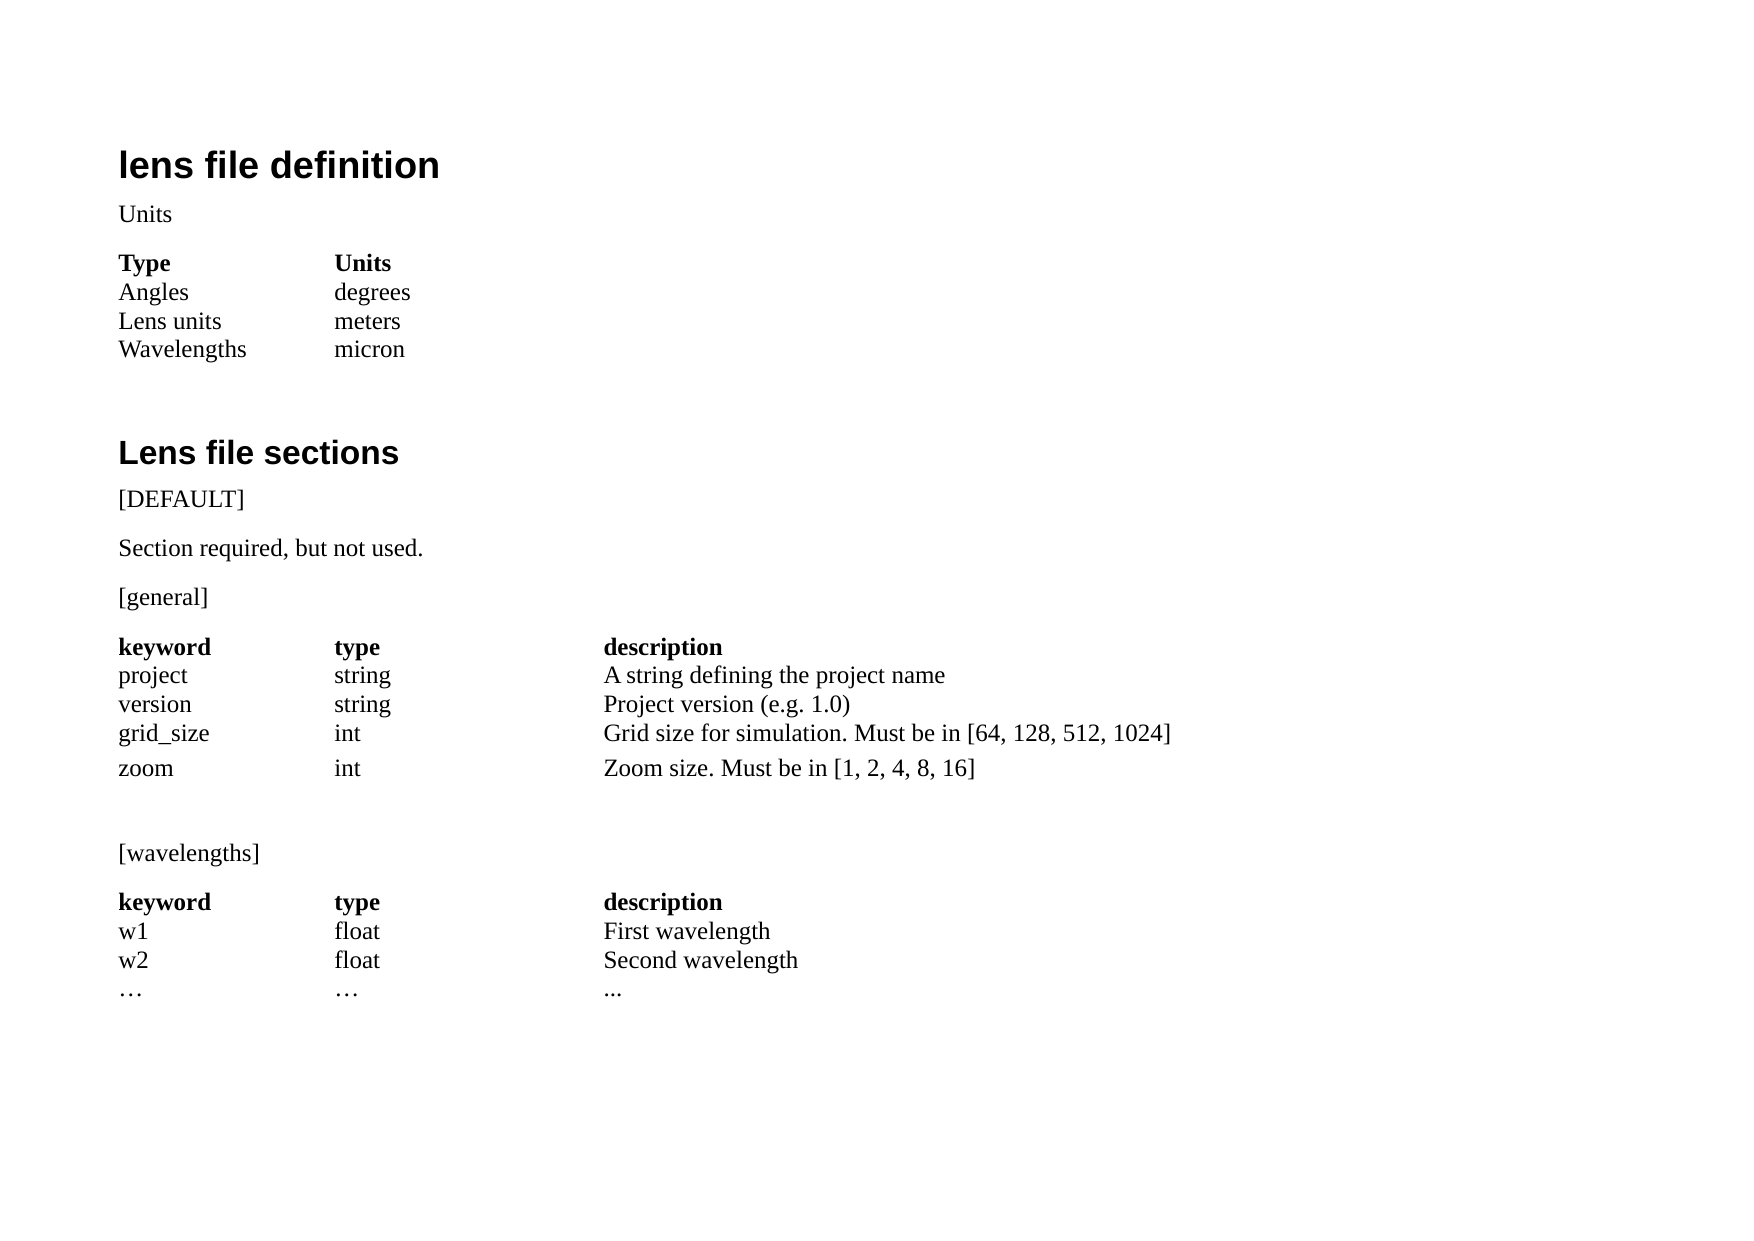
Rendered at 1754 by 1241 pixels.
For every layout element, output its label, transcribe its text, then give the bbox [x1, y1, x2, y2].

text Units [118, 199, 1636, 228]
table_header keyword [118, 632, 334, 660]
table_header keyword [118, 887, 334, 916]
table_cell int [334, 718, 603, 753]
table_cell Wavelengths [118, 335, 334, 363]
table_cell string [334, 660, 603, 689]
table_header type [334, 632, 603, 660]
table_cell w1 [118, 916, 334, 945]
text [DEFAULT] [118, 484, 1636, 513]
table_cell Angles [118, 277, 334, 306]
table_cell float [334, 945, 603, 973]
text [wavelengths] [118, 838, 1636, 867]
text Section required, but not used. [118, 533, 1636, 562]
table_cell First wavelength [603, 916, 1636, 945]
table_cell … [118, 974, 334, 1009]
table_cell micron [334, 335, 603, 363]
table_cell Project version (e.g. 1.0) [603, 689, 1636, 718]
table_cell [603, 306, 1636, 334]
table_cell string [334, 689, 603, 718]
table_cell … [334, 974, 603, 1009]
table_cell w2 [118, 945, 334, 973]
table_cell version [118, 689, 334, 718]
table_header type [334, 887, 603, 916]
subtitle lens file definition [118, 143, 1636, 187]
table_header description [603, 887, 1636, 916]
table_header Type [118, 248, 334, 277]
table_cell Zoom size. Must be in [1, 2, 4, 8, 16] [603, 754, 1636, 789]
table_cell project [118, 660, 334, 689]
table_cell int [334, 754, 603, 789]
table_cell Second wavelength [603, 945, 1636, 973]
table_cell float [334, 916, 603, 945]
table_cell zoom [118, 754, 334, 789]
table_cell [603, 277, 1636, 306]
table_cell Grid size for simulation. Must be in [64, 128, 512, 1024] [603, 718, 1636, 753]
text [general] [118, 582, 1636, 611]
table_cell ... [603, 974, 1636, 1009]
table_cell Lens units [118, 306, 334, 334]
table_cell grid_size [118, 718, 334, 753]
subtitle Lens file sections [118, 433, 1636, 472]
table_cell [603, 335, 1636, 363]
table_cell A string defining the project name [603, 660, 1636, 689]
table_cell meters [334, 306, 603, 334]
table_cell degrees [334, 277, 603, 306]
table_header description [603, 632, 1636, 660]
table_header Units [334, 248, 603, 277]
table_header [603, 248, 1636, 277]
